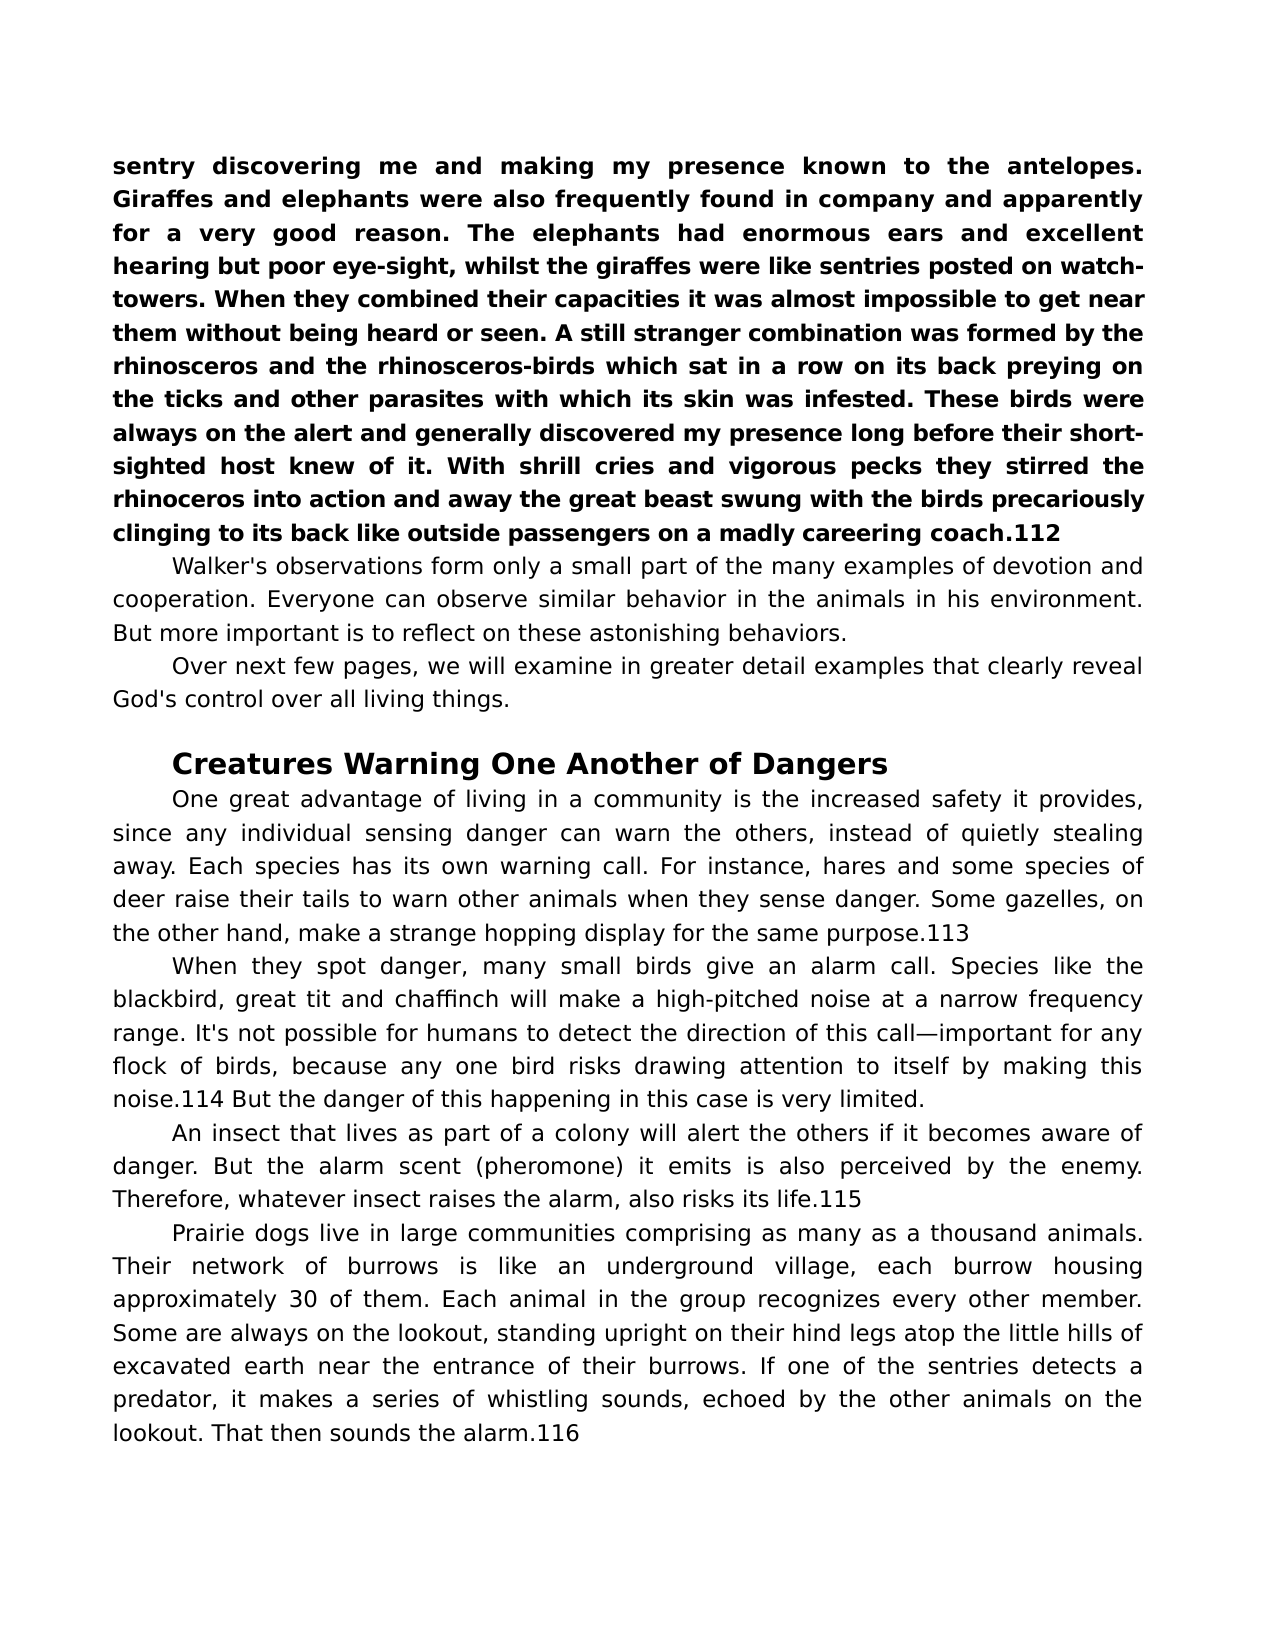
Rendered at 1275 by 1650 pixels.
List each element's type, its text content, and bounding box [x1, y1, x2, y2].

text When they spot danger, many small birds give an alarm call. Species like the blackbird, great tit and chaffinch will make a high-pitched noise at a narrow frequency range. It's not possible for humans to detect the direction of this call—important for any flock of birds, because any one bird risks drawing attention to itself by making this noise.114 But the danger of this happening in this case is very limited. [112, 948, 1145, 1114]
text sentry discovering me and making my presence known to the antelopes. Giraffes and elephants were also frequently found in company and apparently for a very good reason. The elephants had enormous ears and excellent hearing but poor eye-sight, whilst the giraffes were like sentries posted on watch-towers. When they combined their capacities it was almost impossible to get near them without being heard or seen. A still stranger combination was formed by the rhinosceros and the rhinosceros-birds which sat in a row on its back preying on the ticks and other parasites with which its skin was infested. These birds were always on the alert and generally discovered my presence long before their short-sighted host knew of it. With shrill cries and vigorous pecks they stirred the rhinoceros into action and away the great beast swung with the birds precariously clinging to its back like outside passengers on a madly careering coach.112 [112, 148, 1145, 548]
text Walker's observations form only a small part of the many examples of devotion and cooperation. Everyone can observe similar behavior in the animals in his environment. But more important is to reflect on these astonishing behaviors. [112, 548, 1145, 648]
text Prairie dogs live in large communities comprising as many as a thousand animals. Their network of burrows is like an underground village, each burrow housing approximately 30 of them. Each animal in the group recognizes every other member. Some are always on the lookout, standing upright on their hind legs atop the little hills of excavated earth near the entrance of their burrows. If one of the sentries detects a predator, it makes a series of whistling sounds, echoed by the other animals on the lookout. That then sounds the alarm.116 [112, 1214, 1145, 1448]
text Creatures Warning One Another of Dangers [112, 748, 1145, 781]
text An insect that lives as part of a colony will alert the others if it becomes aware of danger. But the alarm scent (pheromone) it emits is also perceived by the enemy. Therefore, whatever insect raises the alarm, also risks its life.115 [112, 1114, 1145, 1214]
text One great advantage of living in a community is the increased safety it provides, since any individual sensing danger can warn the others, instead of quietly stealing away. Each species has its own warning call. For instance, hares and some species of deer raise their tails to warn other animals when they sense danger. Some gazelles, on the other hand, make a strange hopping display for the same purpose.113 [112, 781, 1145, 948]
text Over next few pages, we will examine in greater detail examples that clearly reveal God's control over all living things. [112, 648, 1145, 714]
